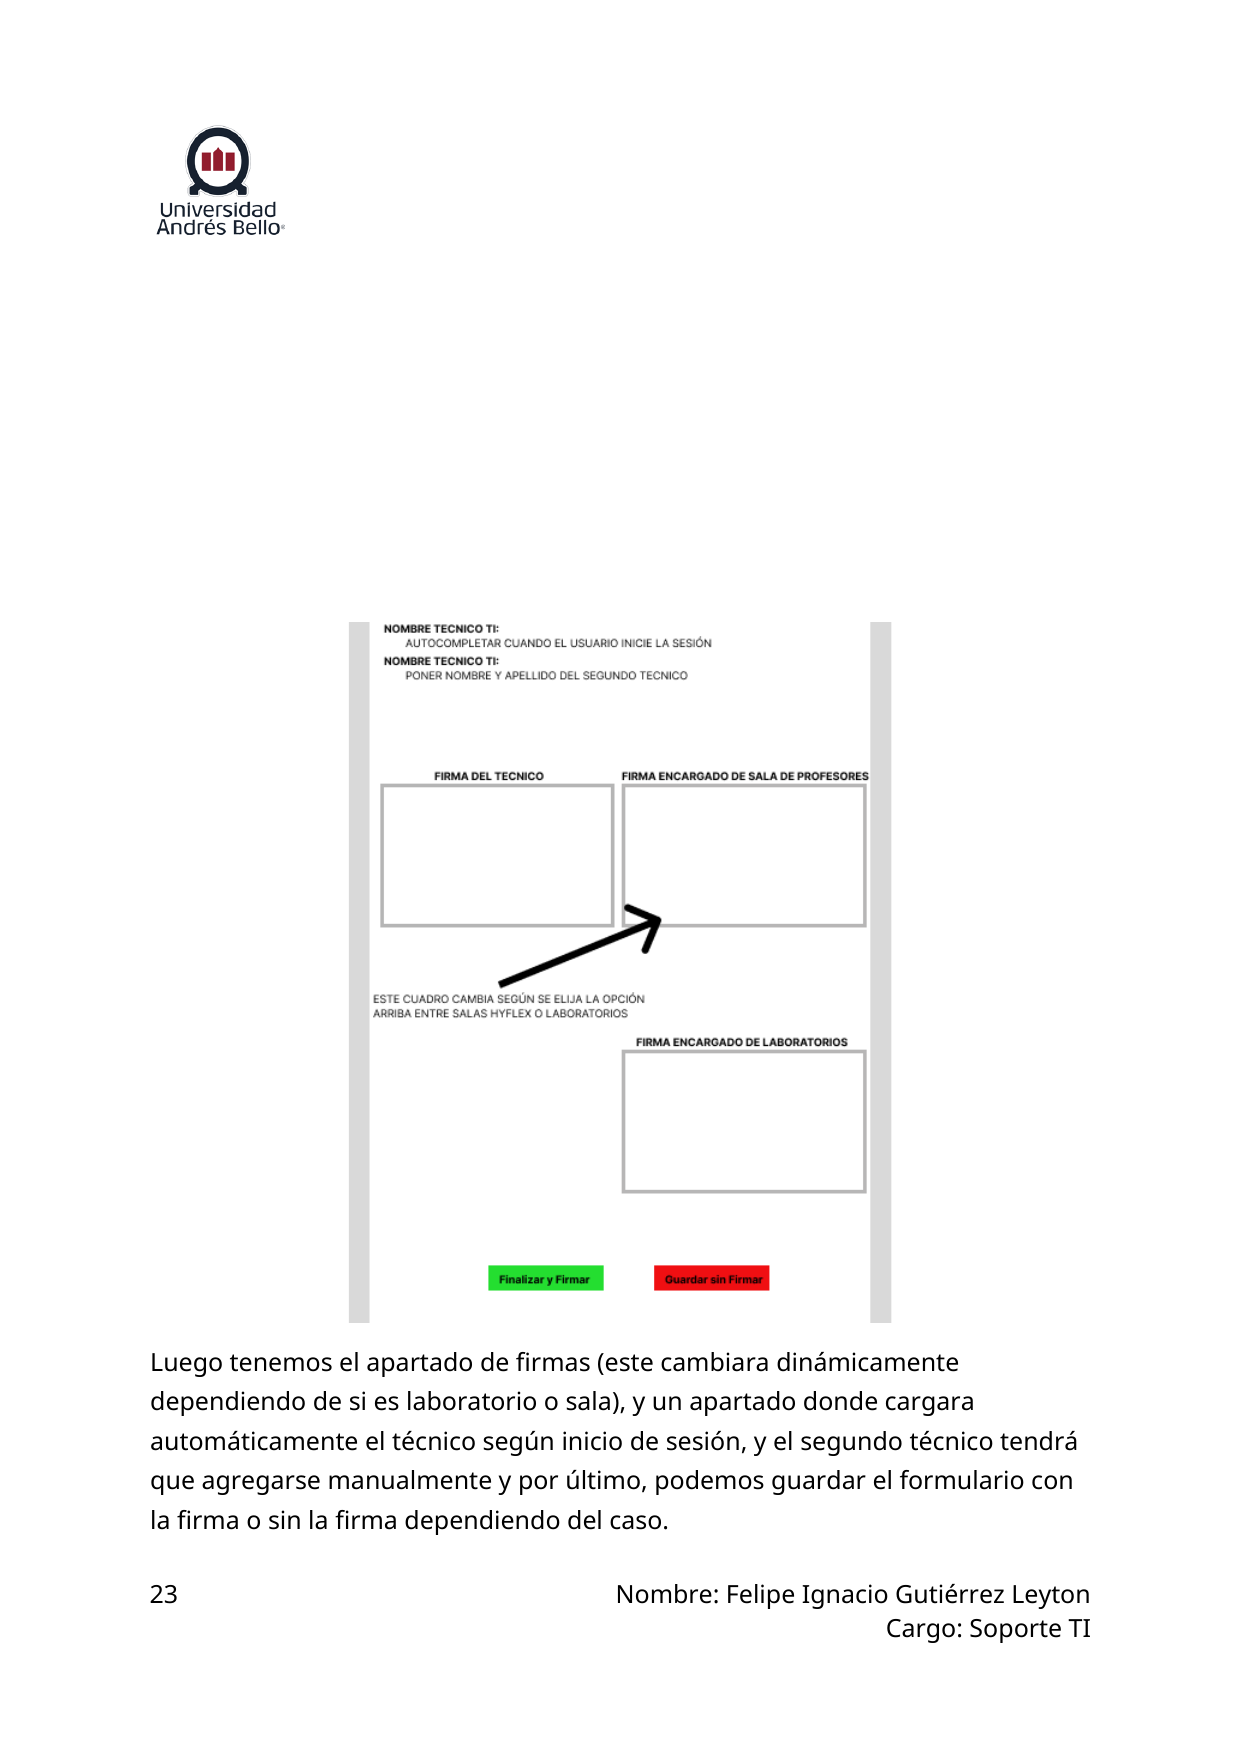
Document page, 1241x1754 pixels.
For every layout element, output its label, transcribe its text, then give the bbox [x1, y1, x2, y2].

text Luego tenemos el apartado de firmas (este cambiara dinámicamente dependiendo de si es laboratorio o sala), y un apartado donde cargara automáticamente el técnico según inicio de sesión, y el segundo técnico tendrá que agregarse manualmente y por último, podemos guardar el formulario con la firma o sin la firma dependiendo del caso. [150, 1344, 1090, 1536]
